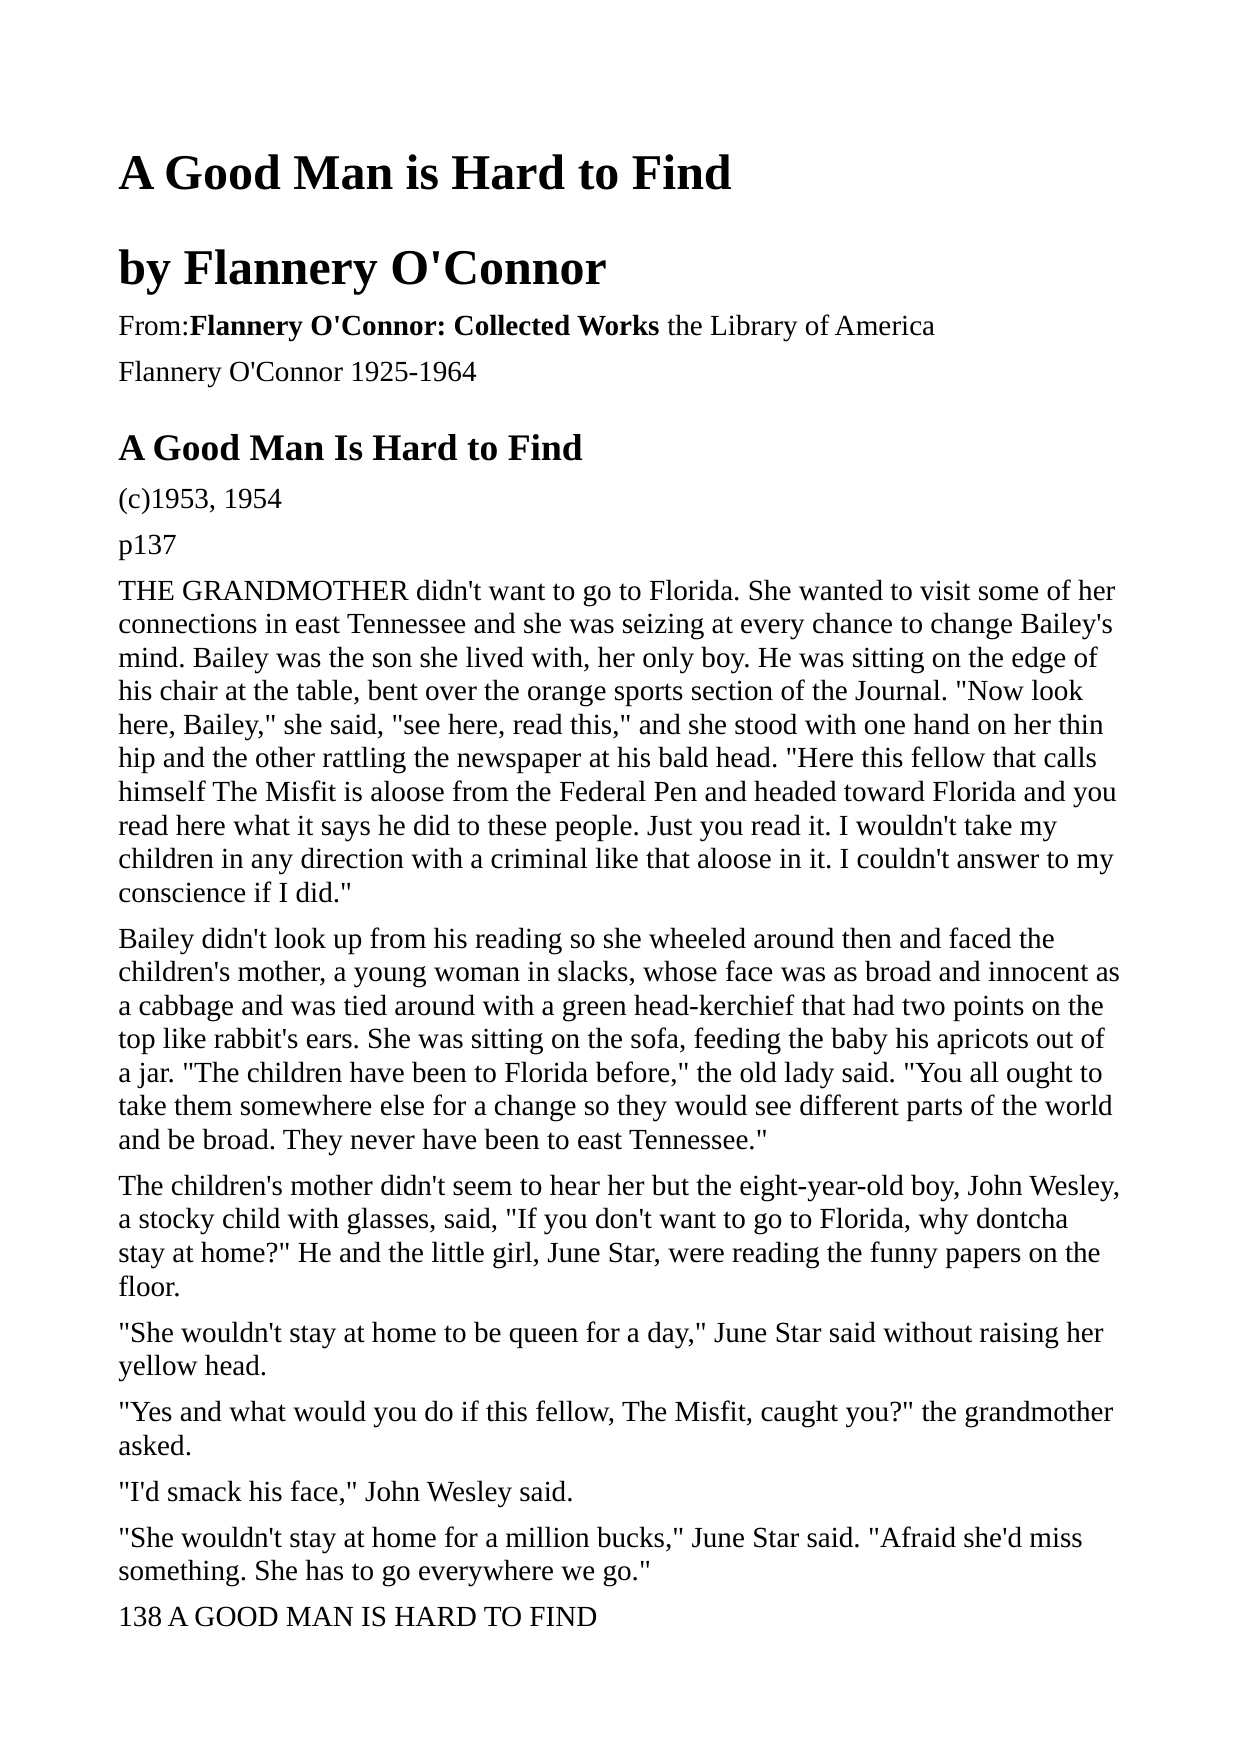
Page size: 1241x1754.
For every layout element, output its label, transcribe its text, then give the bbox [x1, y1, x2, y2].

text THE GRANDMOTHER didn't want to go to Florida. She wanted to visit some of her connections in east Tennessee and she was seizing at every chance to change Bailey's mind. Bailey was the son she lived with, her only boy. He was sitting on the edge of his chair at the table, bent over the orange sports section of the Journal. "Now look here, Bailey," she said, "see here, read this," and she stood with one hand on her thin hip and the other rattling the newspaper at his bald head. "Here this fellow that calls himself The Misfit is aloose from the Federal Pen and headed toward Florida and you read here what it says he did to these people. Just you read it. I wouldn't take my children in any direction with a criminal like that aloose in it. I couldn't answer to my conscience if I did." [118, 573, 1122, 908]
text "She wouldn't stay at home to be queen for a day," June Star said without raising her yellow head. [118, 1315, 1122, 1382]
text Flannery O'Connor 1925-1964 [118, 354, 1122, 388]
text 138 A GOOD MAN IS HARD TO FIND [118, 1599, 1122, 1633]
text (c)1953, 1954 [118, 481, 1122, 514]
subtitle A Good Man Is Hard to Find [118, 425, 1122, 468]
text From:Flannery O'Connor: Collected Works the Library of America [118, 308, 1122, 342]
subtitle A Good Man is Hard to Find [118, 143, 1122, 201]
text "I'd smack his face," John Wesley said. [118, 1474, 1122, 1507]
subtitle by Flannery O'Connor [118, 238, 1122, 296]
text "She wouldn't stay at home for a million bucks," June Star said. "Afraid she'd miss something. She has to go everywhere we go." [118, 1520, 1122, 1587]
text p137 [118, 527, 1122, 560]
text Bailey didn't look up from his reading so she wheeled around then and faced the children's mother, a young woman in slacks, whose face was as broad and innocent as a cabbage and was tied around with a green head-kerchief that had two points on the top like rabbit's ears. She was sitting on the sofa, feeding the baby his apricots out of a jar. "The children have been to Florida before," the old lady said. "You all ought to take them somewhere else for a change so they would see different parts of the world and be broad. They never have been to east Tennessee." [118, 921, 1122, 1156]
text "Yes and what would you do if this fellow, The Misfit, caught you?" the grandmother asked. [118, 1394, 1122, 1461]
text The children's mother didn't seem to hear her but the eight-year-old boy, John Wesley, a stocky child with glasses, said, "If you don't want to go to Florida, why dontcha stay at home?" He and the little girl, June Star, were reading the funny papers on the floor. [118, 1168, 1122, 1302]
